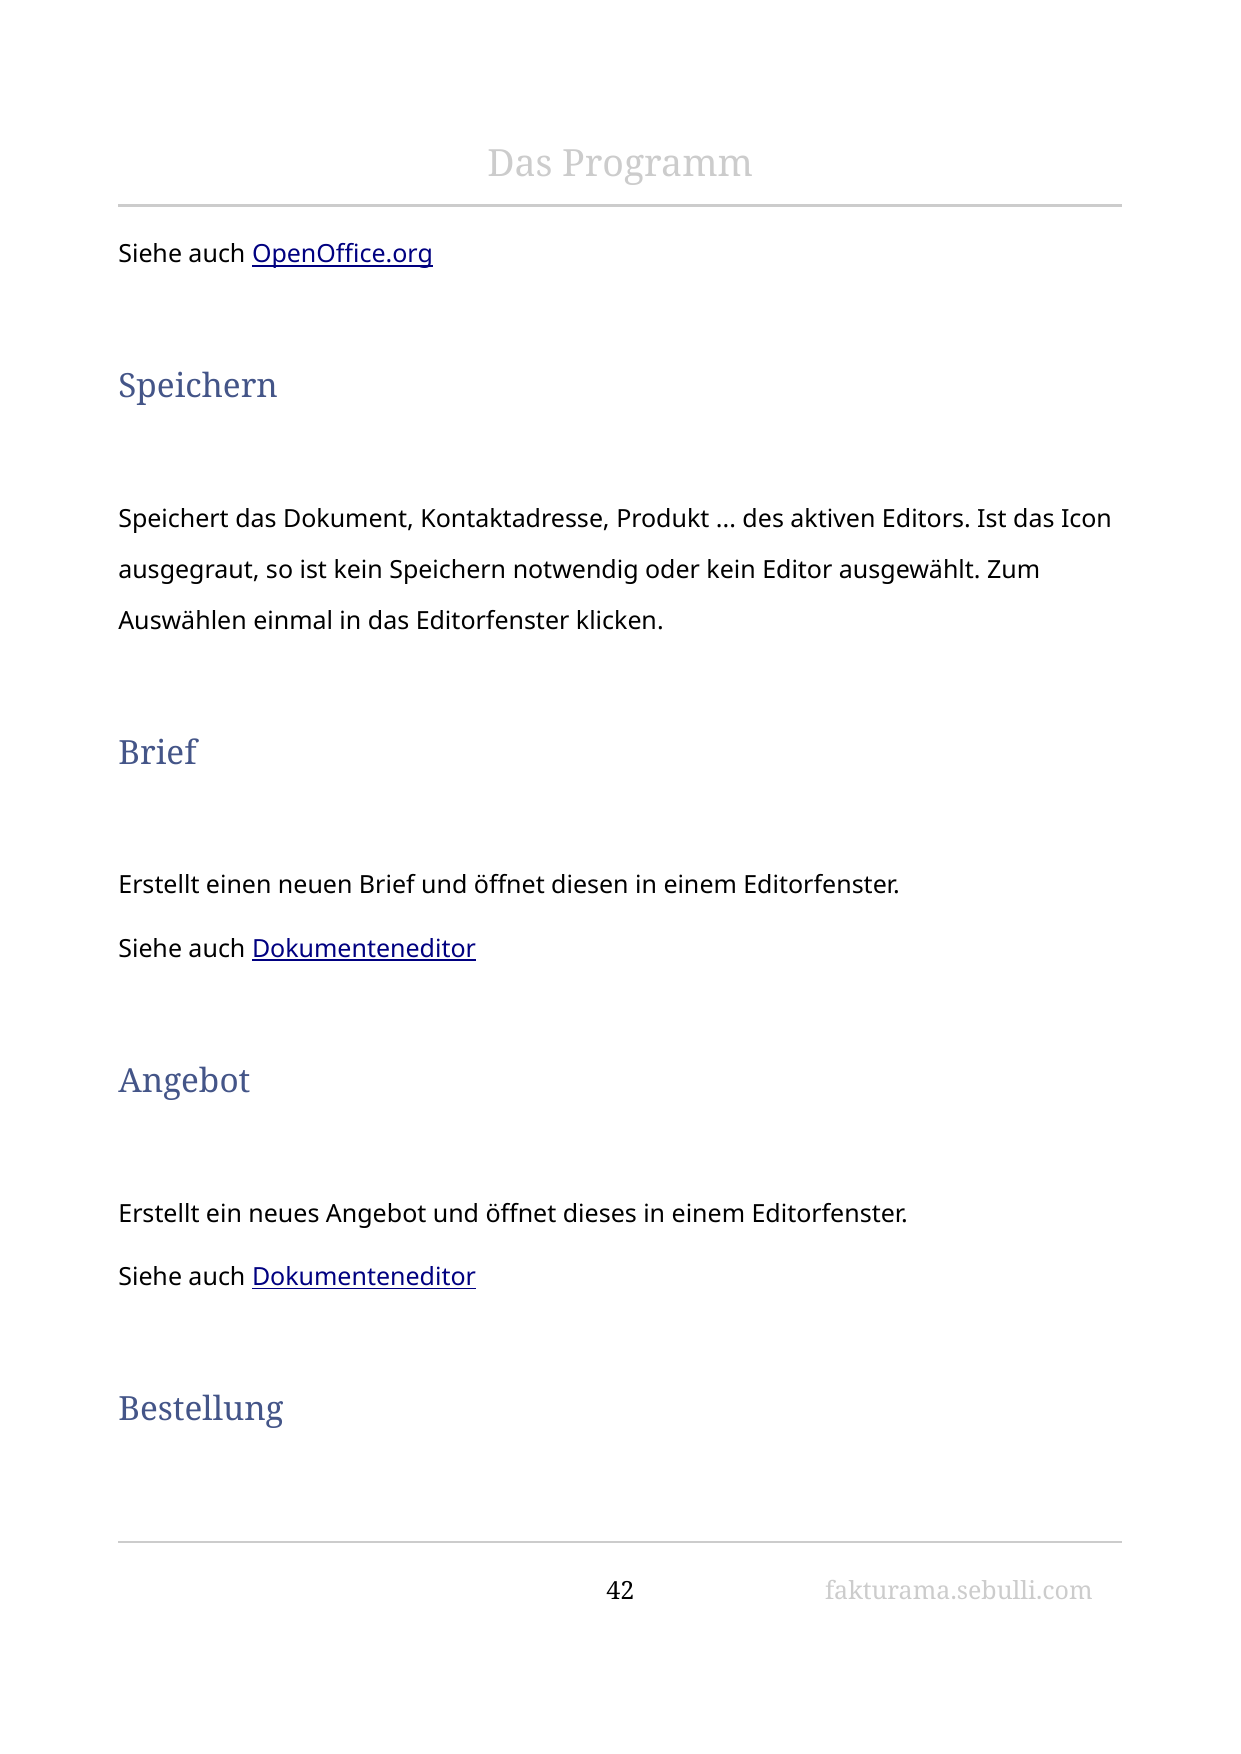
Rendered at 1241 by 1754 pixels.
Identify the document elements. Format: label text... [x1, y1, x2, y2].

text Siehe auch OpenOffice.org [118, 236, 1122, 270]
subtitle Bestellung [118, 1385, 1122, 1430]
text Siehe auch Dokumenteneditor [118, 931, 1122, 965]
text Siehe auch Dokumenteneditor [118, 1259, 1122, 1293]
subtitle Speichern [118, 362, 1122, 408]
subtitle Brief [118, 729, 1122, 774]
text Erstellt einen neuen Brief und öffnet diesen in einem Editorfenster. [118, 867, 1122, 901]
text Speichert das Dokument, Kontaktadresse, Produkt ... des aktiven Editors. Ist das Icon ausgegraut, so ist kein Speichern notwendig oder kein Editor ausgewählt. Zum Auswählen einmal in das Editorfenster klicken. [118, 501, 1122, 637]
text Erstellt ein neues Angebot und öffnet dieses in einem Editorfenster. [118, 1195, 1122, 1229]
subtitle Angebot [118, 1057, 1122, 1102]
